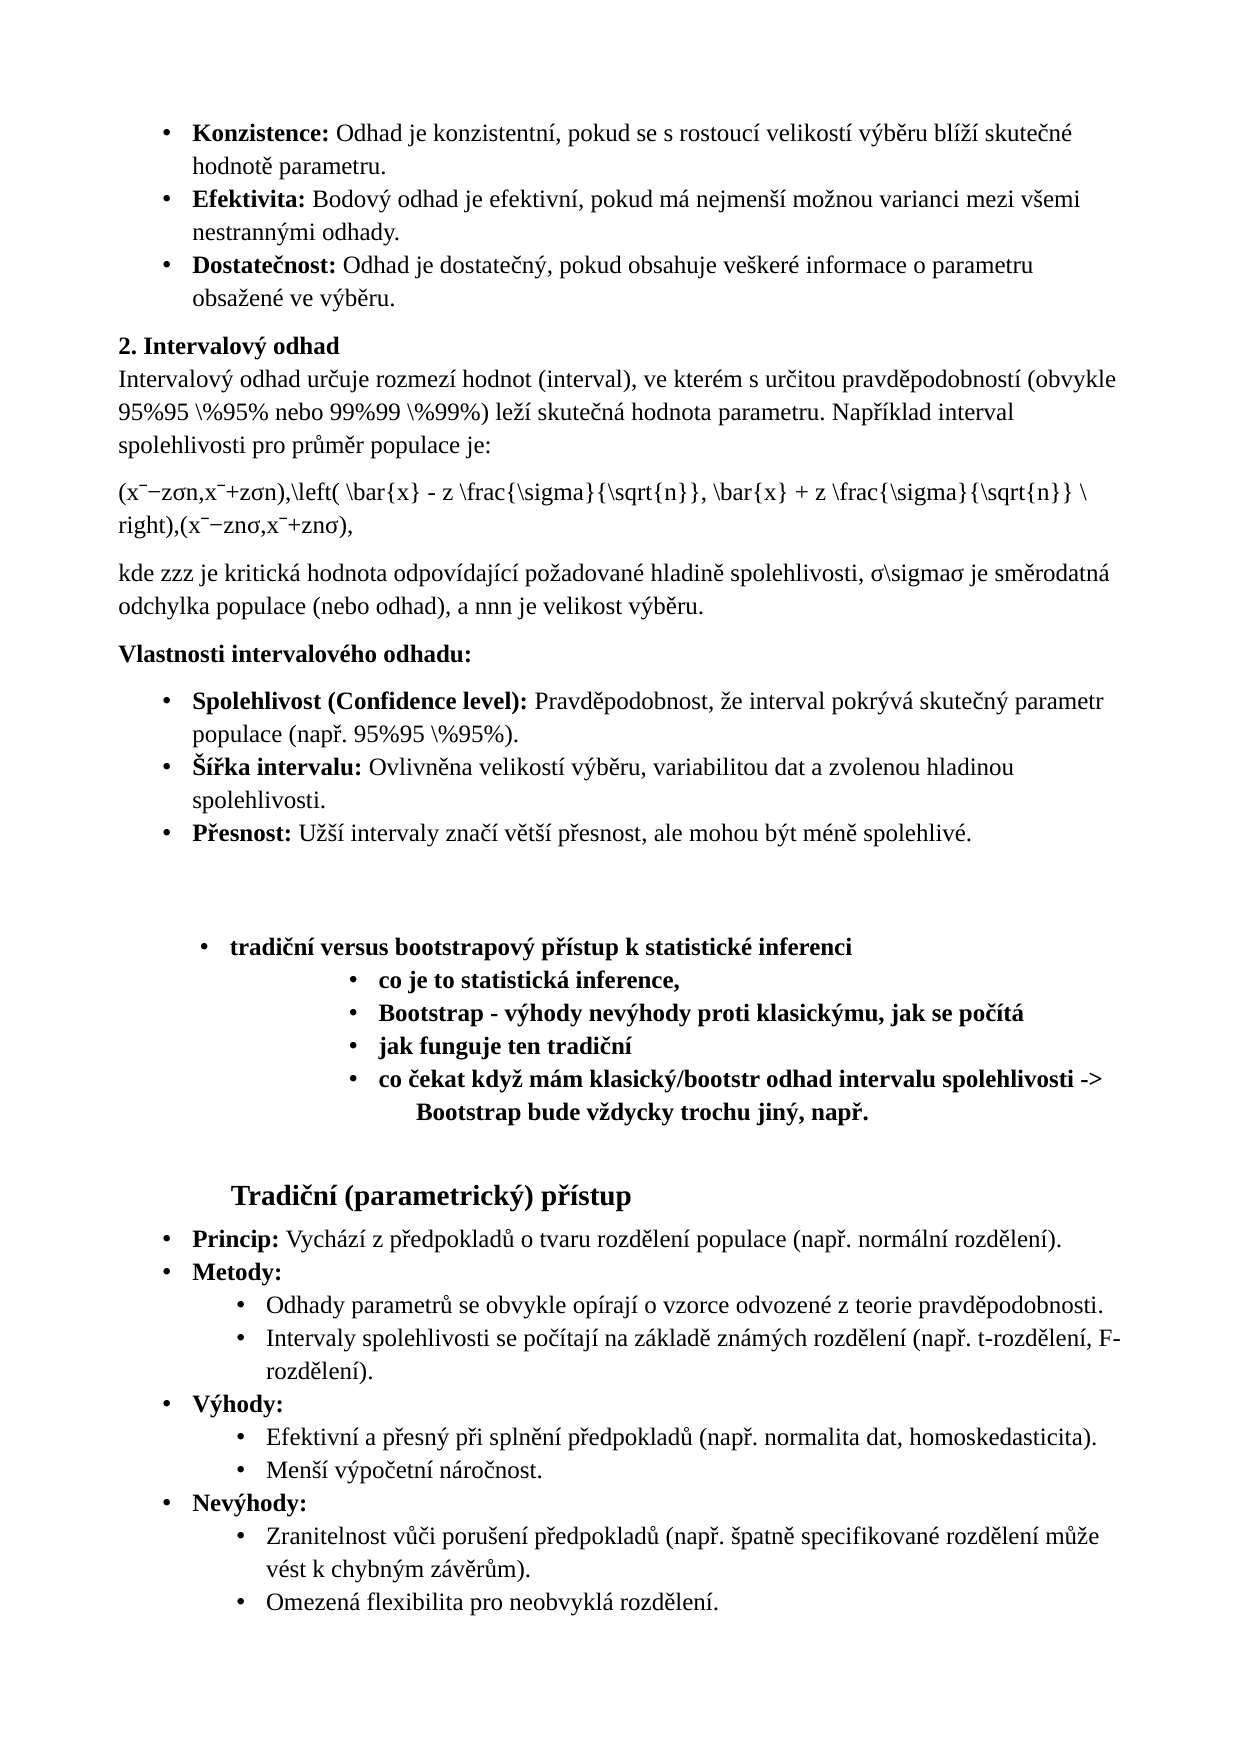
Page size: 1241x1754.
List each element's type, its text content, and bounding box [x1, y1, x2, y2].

list jak funguje ten tradiční [349, 1031, 1122, 1060]
list Odhady parametrů se obvykle opírají o vzorce odvozené z teorie pravděpodobnosti. [236, 1290, 1122, 1319]
text 2. Intervalový odhad Intervalový odhad určuje rozmezí hodnot (interval), ve kterém s určitou pravděpodobností (obvykle 95%95 \%95% nebo 99%99 \%99%) leží skutečná hodnota parametru. Například interval spolehlivosti pro průměr populace je: [118, 331, 1122, 459]
list tradiční versus bootstrapový přístup k statistické inferenci [200, 932, 1122, 961]
list Šířka intervalu: Ovlivněna velikostí výběru, variabilitou dat a zvolenou hladinou spolehlivosti. [162, 752, 1122, 814]
list Konzistence: Odhad je konzistentní, pokud se s rostoucí velikostí výběru blíží skutečné hodnotě parametru. [162, 118, 1122, 180]
list Spolehlivost (Confidence level): Pravděpodobnost, že interval pokrývá skutečný parametr populace (např. 95%95 \%95%). [162, 686, 1122, 748]
text (xˉ−zσn,xˉ+zσn),\left( \bar{x} - z \frac{\sigma}{\sqrt{n}}, \bar{x} + z \frac{\sigma}{\sqrt{n}} \right),(xˉ−zn​σ​,xˉ+zn​σ​), [118, 477, 1122, 539]
list Dostatečnost: Odhad je dostatečný, pokud obsahuje veškeré informace o parametru obsažené ve výběru. [162, 250, 1122, 312]
subtitle Tradiční (parametrický) přístup [231, 1178, 1122, 1211]
list Nevýhody: [162, 1488, 1122, 1517]
list Výhody: [162, 1389, 1122, 1418]
list Bootstrap - výhody nevýhody proti klasickýmu, jak se počítá [349, 998, 1122, 1027]
text kde zzz je kritická hodnota odpovídající požadované hladině spolehlivosti, σ\sigmaσ je směrodatná odchylka populace (nebo odhad), a nnn je velikost výběru. [118, 558, 1122, 620]
list co čekat když mám klasický/bootstr odhad intervalu spolehlivosti -> Bootstrap bude vždycky trochu jiný, např. [349, 1064, 1122, 1126]
list Přesnost: Užší intervaly značí větší přesnost, ale mohou být méně spolehlivé. [162, 818, 1122, 847]
list Efektivní a přesný při splnění předpokladů (např. normalita dat, homoskedasticita). [236, 1422, 1122, 1451]
list Princip: Vychází z předpokladů o tvaru rozdělení populace (např. normální rozdělení). [162, 1224, 1122, 1253]
list Efektivita: Bodový odhad je efektivní, pokud má nejmenší možnou varianci mezi všemi nestrannými odhady. [162, 184, 1122, 246]
text Vlastnosti intervalového odhadu: [118, 639, 1122, 667]
list Zranitelnost vůči porušení předpokladů (např. špatně specifikované rozdělení může vést k chybným závěrům). [236, 1521, 1122, 1583]
list Omezená flexibilita pro neobvyklá rozdělení. [236, 1587, 1122, 1616]
list Intervaly spolehlivosti se počítají na základě známých rozdělení (např. t-rozdělení, F-rozdělení). [236, 1323, 1122, 1385]
list co je to statistická inference, [349, 965, 1122, 994]
list Metody: [162, 1257, 1122, 1286]
list Menší výpočetní náročnost. [236, 1455, 1122, 1484]
